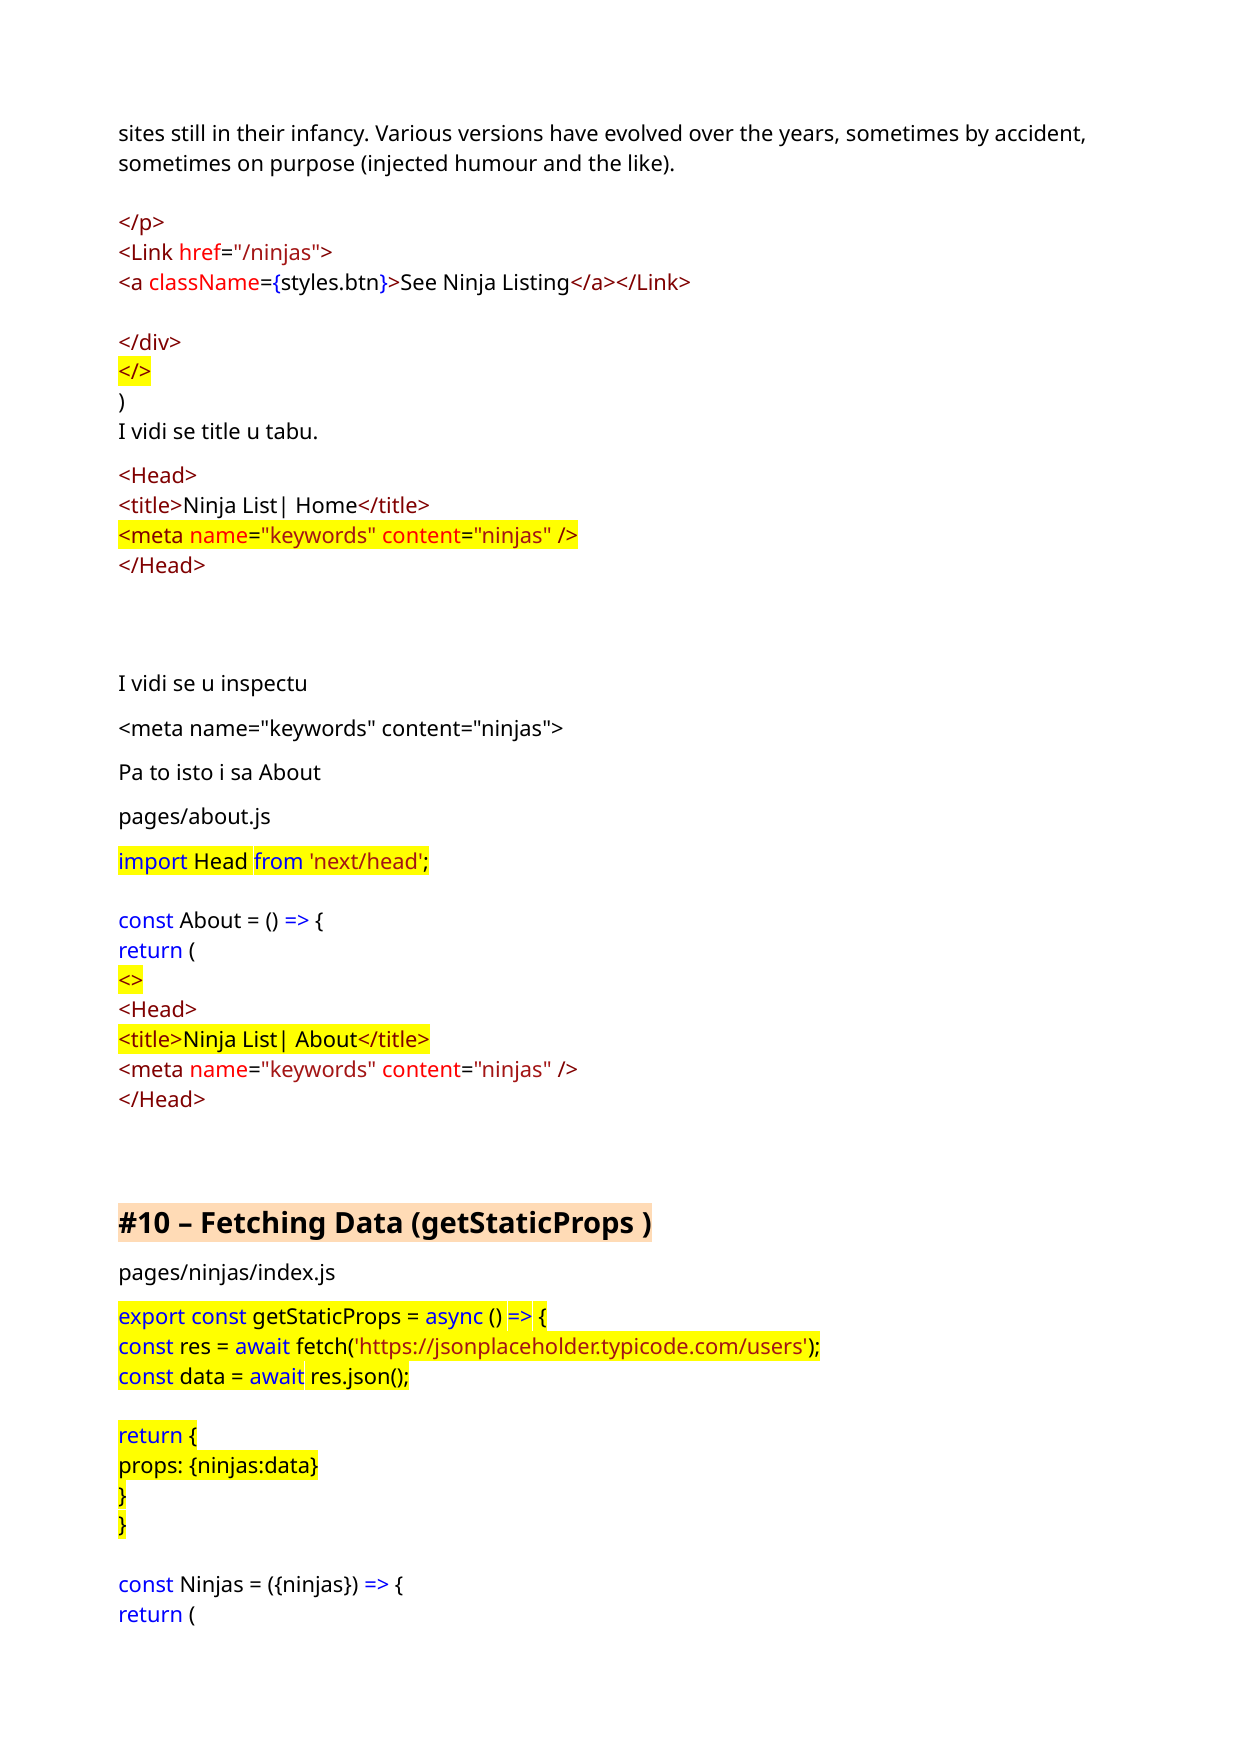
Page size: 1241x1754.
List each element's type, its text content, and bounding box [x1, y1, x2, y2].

text const data = await res.json(); [118, 1361, 1122, 1390]
text I vidi se u inspectu [118, 668, 1122, 698]
text return { [118, 1420, 1122, 1450]
text pages/about.js [118, 801, 1122, 831]
text <Head> [118, 994, 1122, 1024]
text props: {ninjas:data} [118, 1450, 1122, 1480]
text const Ninjas = ({ninjas}) => { [118, 1569, 1122, 1599]
text ) [118, 386, 1122, 416]
text </Head> [118, 549, 1122, 579]
text </div> [118, 326, 1122, 356]
text </Head> [118, 1084, 1122, 1114]
text import Head from 'next/head'; [118, 846, 1122, 875]
text Pa to isto i sa About [118, 757, 1122, 787]
text <title>Ninja List| About</title> [118, 1024, 1122, 1054]
text const About = () => { [118, 905, 1122, 935]
text } [118, 1509, 1122, 1539]
text </p> [118, 207, 1122, 237]
text I vidi se title u tabu. [118, 416, 1122, 446]
text <a className={styles.btn}>See Ninja Listing</a></Link> [118, 267, 1122, 297]
text return ( [118, 1599, 1122, 1628]
text } [118, 1480, 1122, 1509]
text <Link href="/ninjas"> [118, 237, 1122, 267]
text #10 – Fetching Data (getStaticProps ) [118, 1202, 1122, 1242]
text const res = await fetch('https://jsonplaceholder.typicode.com/users'); [118, 1331, 1122, 1361]
text return ( [118, 935, 1122, 965]
text <title>Ninja List| Home</title> [118, 490, 1122, 520]
text <meta name="keywords" content="ninjas" /> [118, 520, 1122, 549]
text <> [118, 965, 1122, 994]
text <meta name="keywords" content="ninjas" /> [118, 1054, 1122, 1084]
text <meta name="keywords" content="ninjas"> [118, 712, 1122, 742]
text sites still in their infancy. Various versions have evolved over the years, sometimes by accident, sometimes on purpose (injected humour and the like). [118, 118, 1122, 178]
text export const getStaticProps = async () => { [118, 1301, 1122, 1331]
text <Head> [118, 460, 1122, 490]
text pages/ninjas/index.js [118, 1257, 1122, 1286]
text </> [118, 356, 1122, 386]
